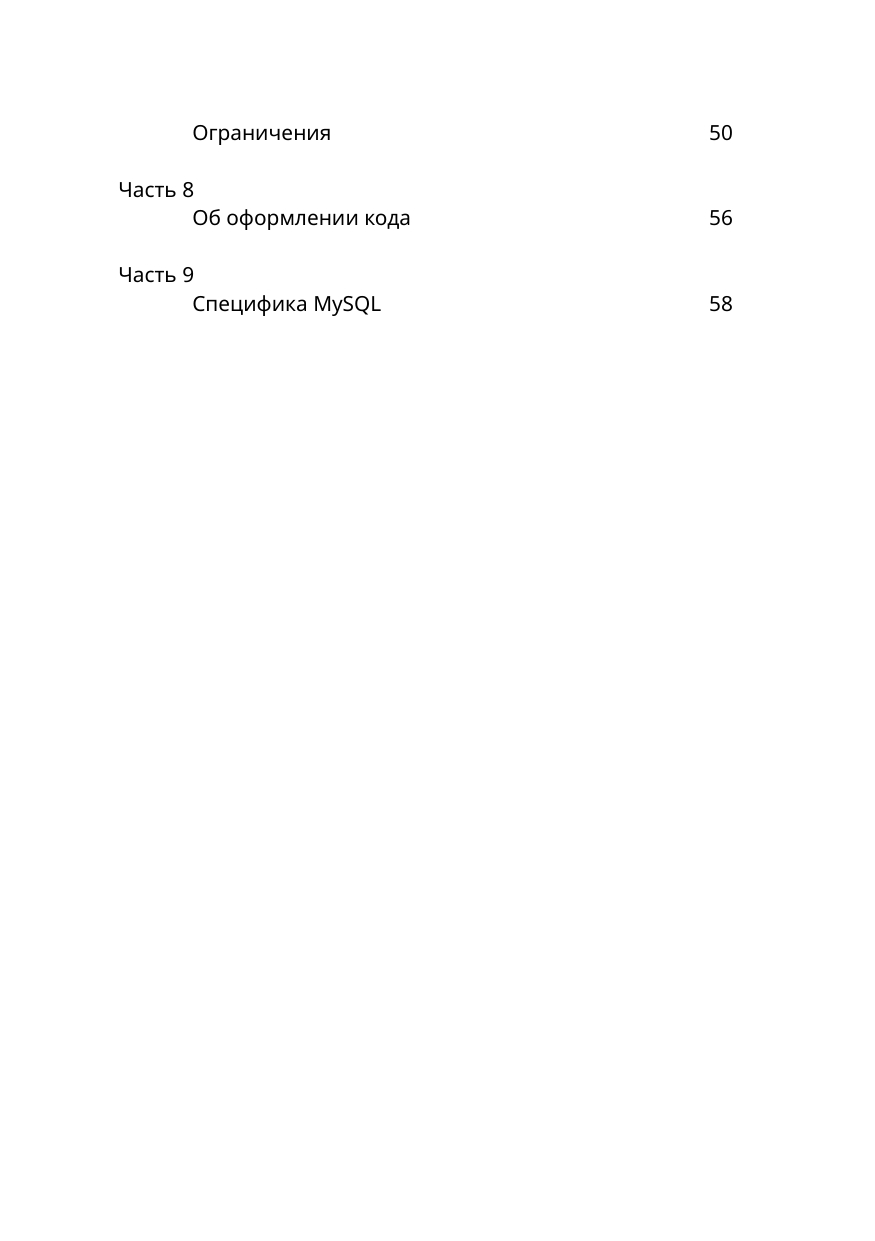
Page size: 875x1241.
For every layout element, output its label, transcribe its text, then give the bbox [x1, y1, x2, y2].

text Ограничения 50 [118, 118, 756, 147]
text Часть 8 [118, 175, 756, 203]
text Об оформлении кода 56 [118, 203, 756, 232]
text Специфика MySQL 58 [118, 289, 756, 317]
text Часть 9 [118, 260, 756, 289]
